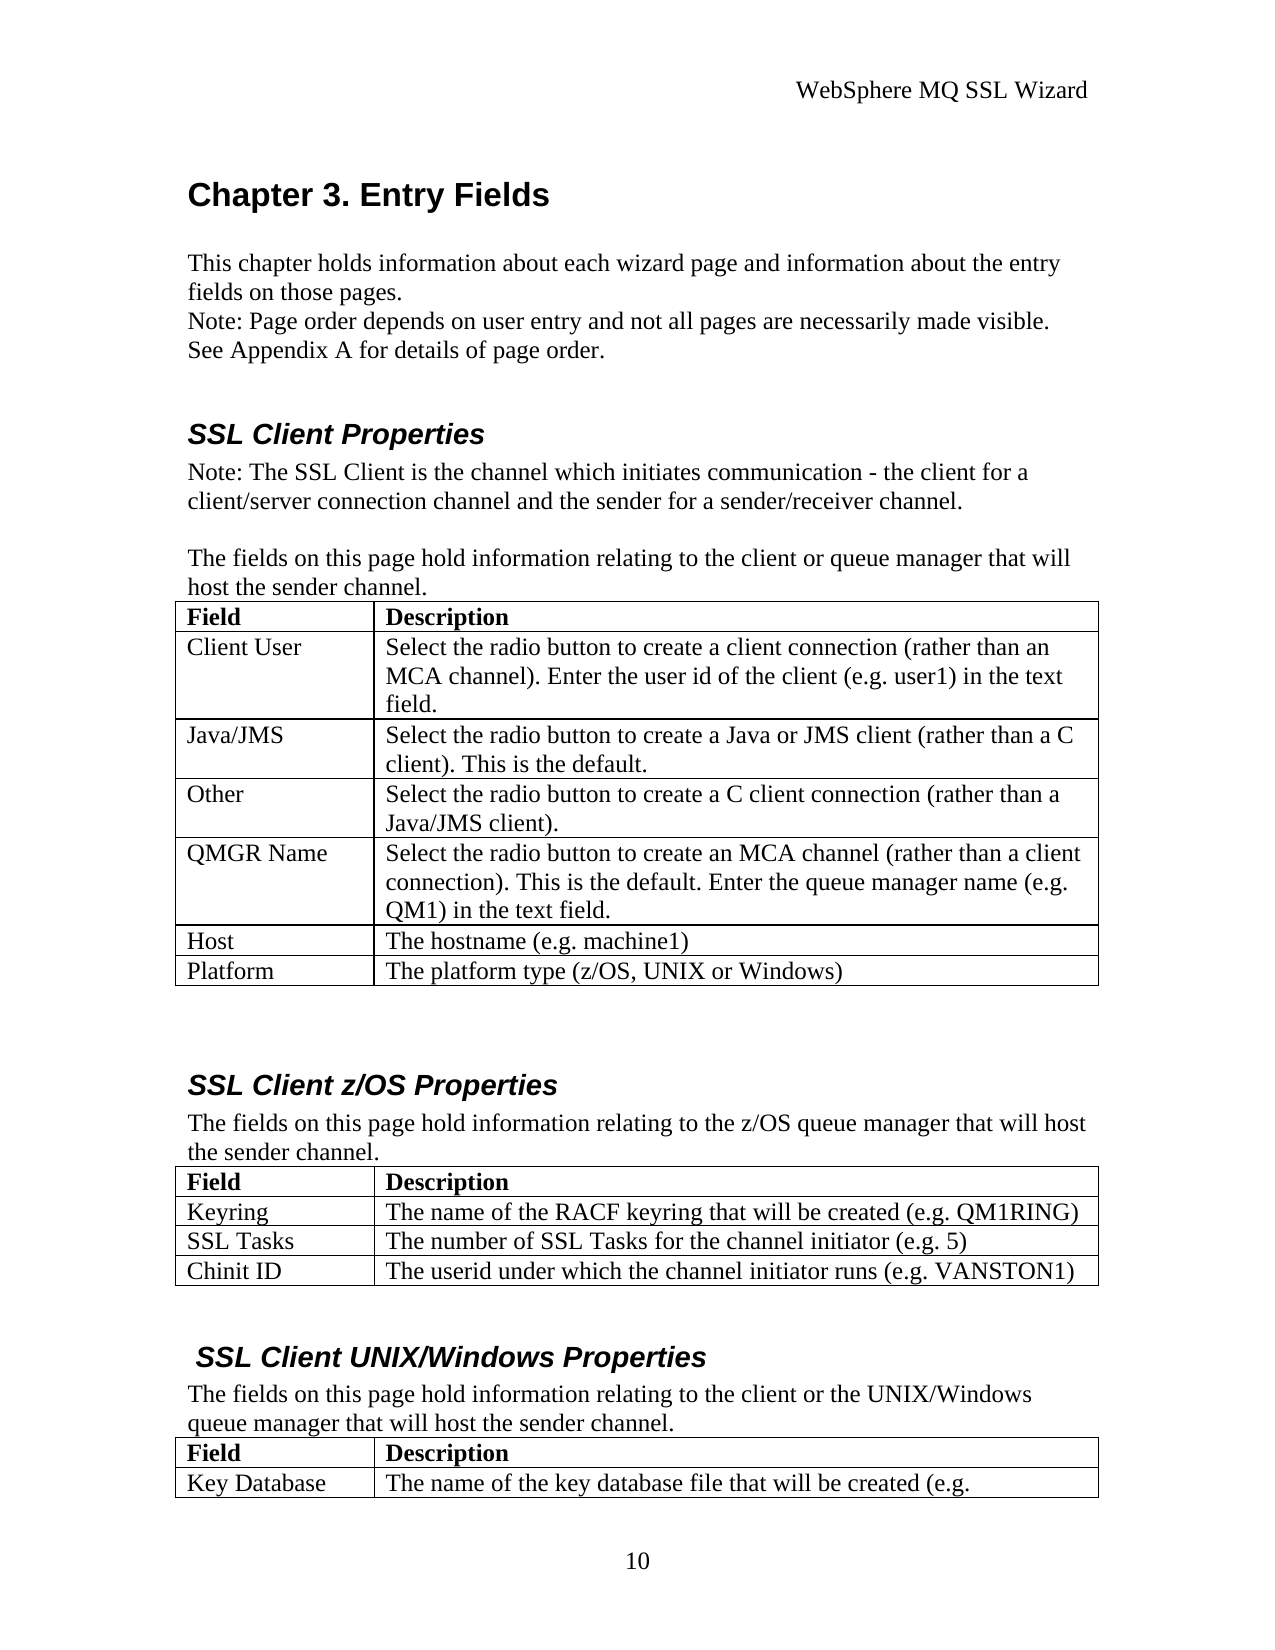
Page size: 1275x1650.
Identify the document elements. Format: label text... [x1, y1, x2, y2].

table_cell Select the radio button to create a Java or JMS client (rather than a C client). This is the default. [375, 720, 1098, 777]
table_cell Java/JMS [176, 720, 373, 777]
table_cell Platform [176, 956, 373, 985]
subtitle SSL Client z/OS Properties [187, 1068, 1088, 1102]
text This chapter holds information about each wizard page and information about the entry fields on those pages. [187, 248, 1088, 306]
table_cell Host [176, 926, 373, 954]
table_header Field [176, 1167, 374, 1196]
table_header Description [375, 1167, 1098, 1196]
table_cell Select the radio button to create a C client connection (rather than a Java/JMS client). [375, 779, 1098, 836]
table_cell Select the radio button to create an MCA channel (rather than a client connection). This is the default. Enter the queue manager name (e.g. QM1) in the text field. [375, 838, 1098, 924]
table_cell Client User [176, 632, 373, 718]
text The fields on this page hold information relating to the z/OS queue manager that will host the sender channel. [187, 1108, 1088, 1166]
table_cell The number of SSL Tasks for the channel initiator (e.g. 5) [375, 1226, 1098, 1255]
table_cell Keyring [176, 1197, 374, 1225]
table_cell The name of the RACF keyring that will be created (e.g. QM1RING) [375, 1197, 1098, 1225]
subtitle SSL Client Properties [187, 417, 1088, 451]
table_cell Chinit ID [176, 1256, 374, 1285]
table_header Field [176, 1438, 374, 1467]
subtitle SSL Client UNIX/Windows Properties [187, 1340, 1088, 1373]
table_cell The hostname (e.g. machine1) [375, 926, 1098, 954]
table_cell Key Database [176, 1468, 374, 1497]
table_cell Other [176, 779, 373, 836]
table_cell SSL Tasks [176, 1226, 374, 1255]
table_cell Select the radio button to create a client connection (rather than an MCA channel). Enter the user id of the client (e.g. user1) in the text field. [375, 632, 1098, 718]
text The fields on this page hold information relating to the client or the UNIX/Windows queue manager that will host the sender channel. [187, 1379, 1088, 1437]
table_header Description [375, 602, 1098, 631]
table_cell QMGR Name [176, 838, 373, 924]
subtitle Chapter 3. Entry Fields [187, 175, 1088, 213]
table_cell The platform type (z/OS, UNIX or Windows) [375, 956, 1098, 985]
text Note: The SSL Client is the channel which initiates communication - the client for a client/server connection channel and the sender for a sender/receiver channel. [187, 457, 1088, 514]
table_header Description [375, 1438, 1098, 1467]
table_header Field [176, 602, 373, 631]
text Note: Page order depends on user entry and not all pages are necessarily made visible. See Appendix A for details of page order. [187, 306, 1088, 363]
text The fields on this page hold information relating to the client or queue manager that will host the sender channel. [187, 543, 1088, 601]
table_cell The userid under which the channel initiator runs (e.g. VANSTON1) [375, 1256, 1098, 1285]
table_cell The name of the key database file that will be created (e.g. [375, 1468, 1098, 1497]
